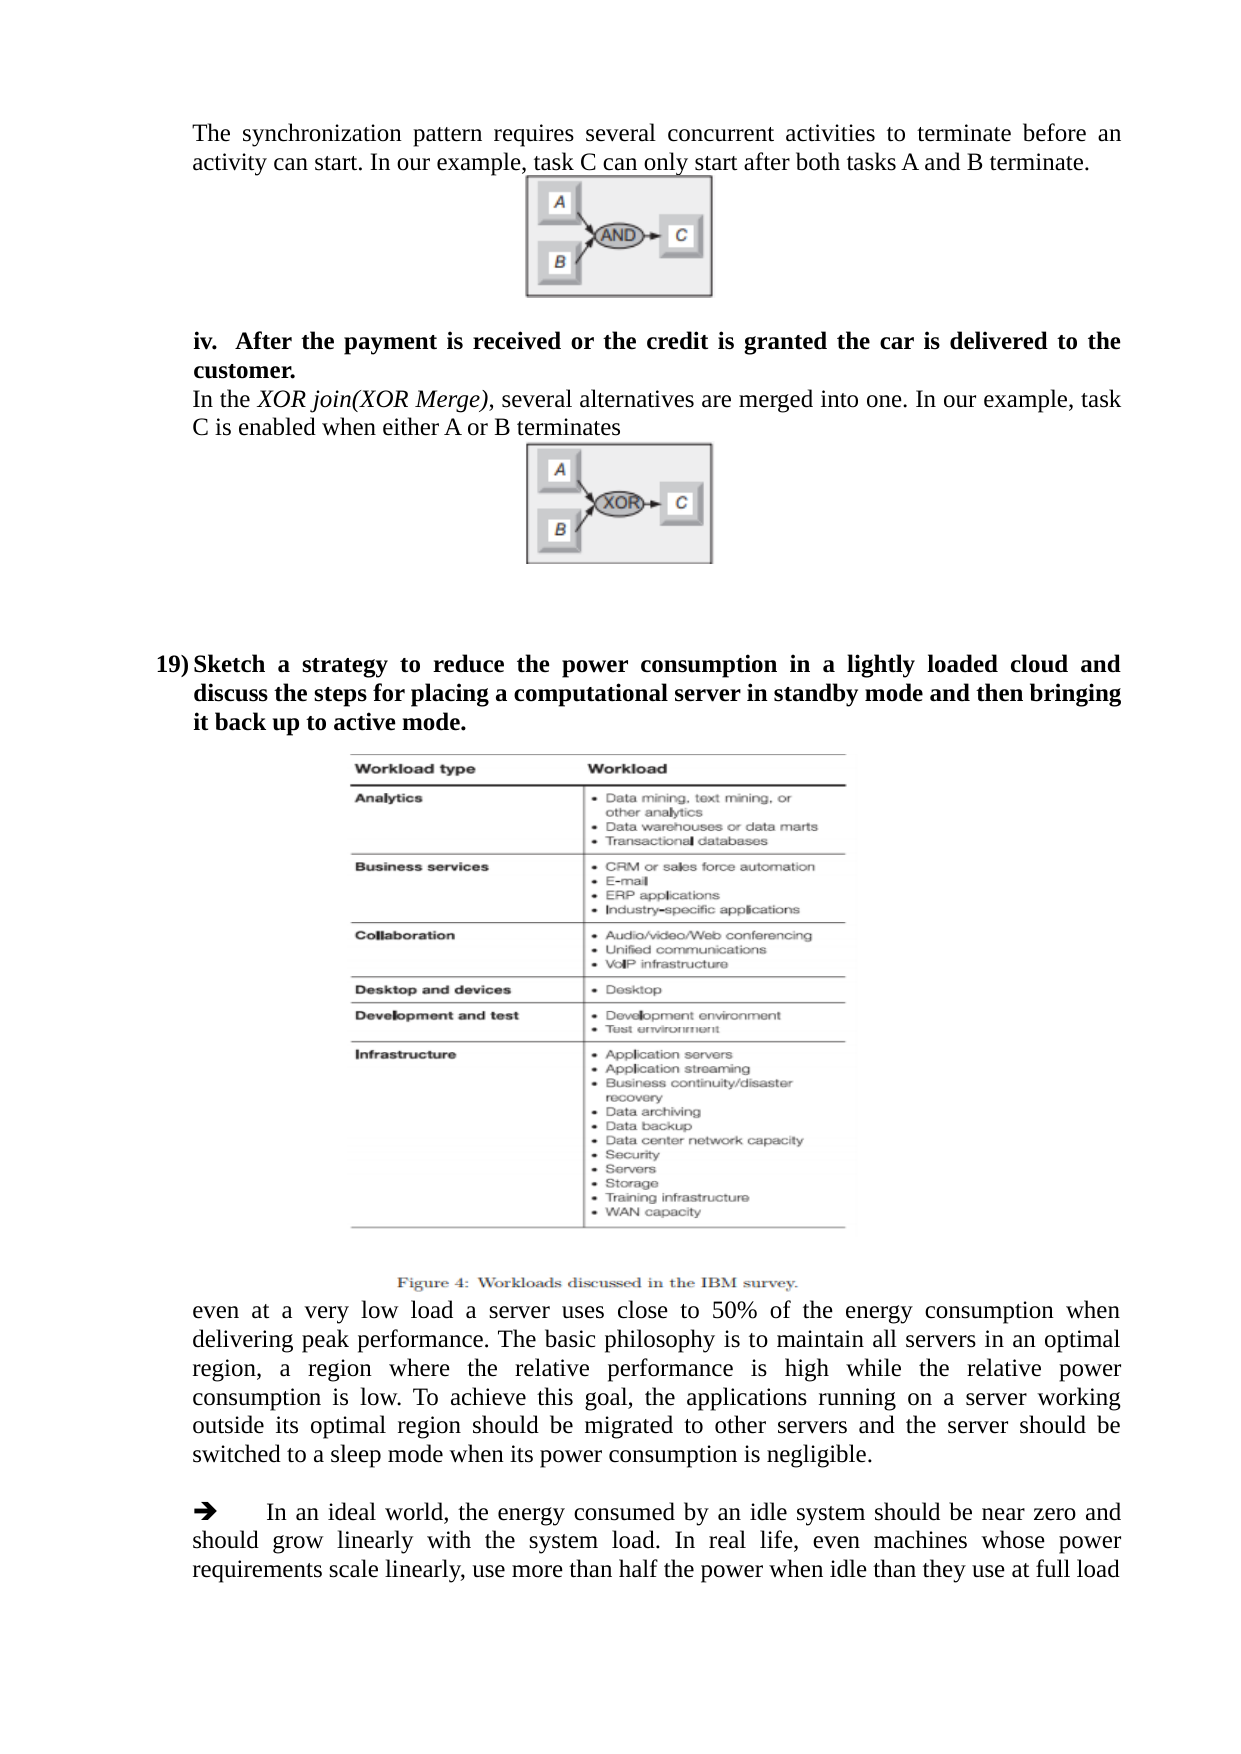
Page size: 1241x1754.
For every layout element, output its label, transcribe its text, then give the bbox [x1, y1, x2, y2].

list iv. After the payment is received or the credit is granted the car is delivered to the customer. [156, 326, 1122, 384]
picture [524, 175, 716, 298]
text even at a very low load a server uses close to 50% of the energy consumption when delivering peak performance. The basic philosophy is to maintain all servers in an optimal region, a region where the relative performance is high while the relative power consumption is low. To achieve this goal, the applications running on a server working outside its optimal region should be migrated to other servers and the server should be switched to a sleep mode when its power consumption is negligible. [192, 736, 1122, 1468]
picture [346, 754, 865, 1296]
list Sketch a strategy to reduce the power consumption in a lightly loaded cloud and discuss the steps for placing a computational server in standby mode and then bringing it back up to active mode. [156, 649, 1122, 736]
list In an ideal world, the energy consumed by an idle system should be near zero and should grow linearly with the system load. In real life, even machines whose power requirements scale linearly, use more than half the power when idle than they use at full load [192, 1497, 1122, 1583]
picture [525, 441, 715, 564]
text In the XOR join(XOR Merge), several alternatives are merged into one. In our example, task C is enabled when either A or B terminates [192, 384, 1122, 441]
text The synchronization pattern requires several concurrent activities to terminate before an activity can start. In our example, task C can only start after both tasks A and B terminate. [192, 118, 1122, 176]
